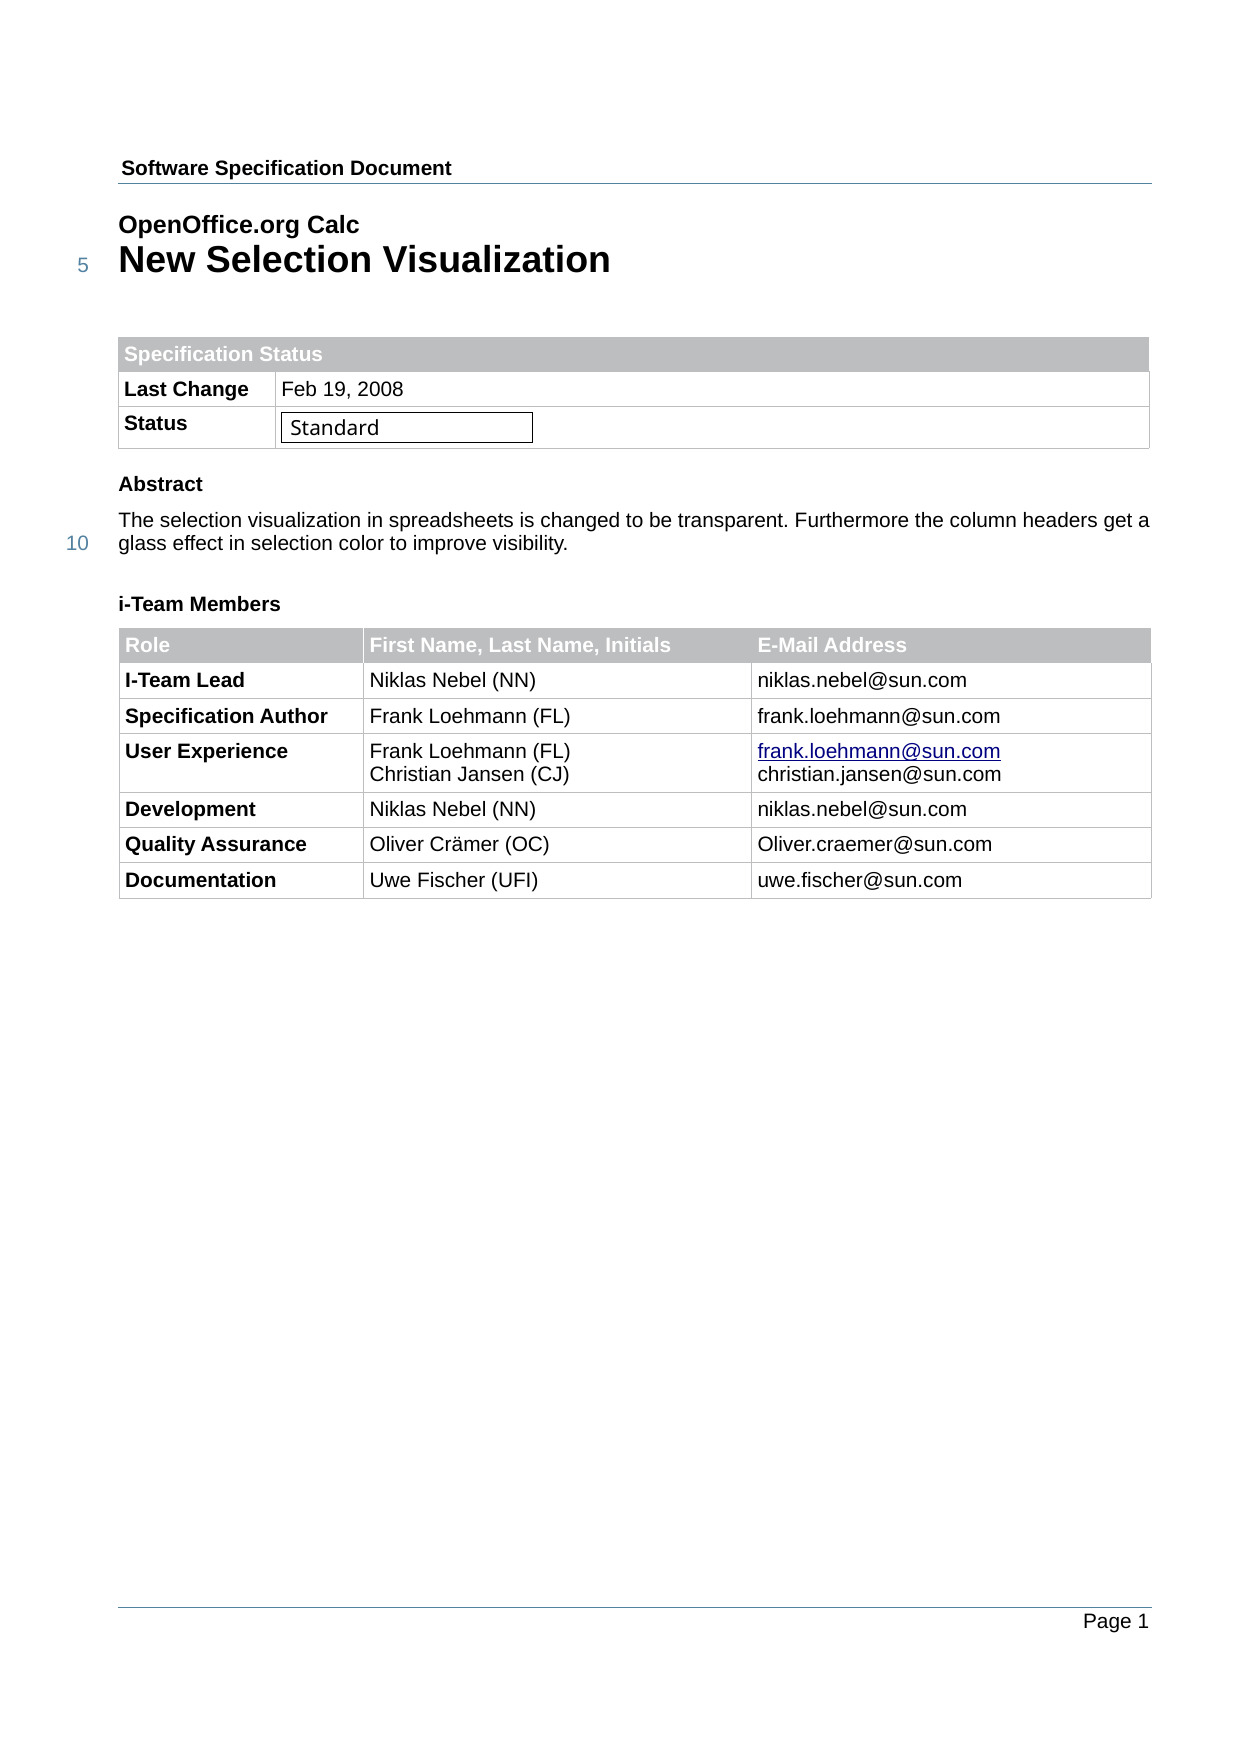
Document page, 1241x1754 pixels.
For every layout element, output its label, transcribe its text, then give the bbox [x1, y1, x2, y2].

table_cell Last Change [119, 372, 275, 406]
text The selection visualization in spreadsheets is changed to be transparent. Furthermore the column headers get a glass effect in selection color to improve visibility. [118, 508, 1152, 555]
table_cell Oliver Crämer (OC) [364, 828, 751, 862]
table_header Role [119, 628, 363, 663]
subtitle i-Team Members [118, 592, 1152, 615]
table_cell Status [119, 407, 275, 447]
table_cell Oliver.craemer@sun.com [752, 828, 1151, 862]
table_cell Specification Author [120, 699, 363, 733]
text New Selection Visualization [118, 239, 1152, 281]
table_cell niklas.nebel@sun.com [752, 663, 1151, 698]
table_cell Frank Loehmann (FL) Christian Jansen (CJ) [364, 734, 751, 792]
table_cell Feb 19, 2008 [276, 372, 1149, 406]
table_cell Quality Assurance [120, 828, 363, 862]
table_cell Niklas Nebel (NN) [364, 663, 751, 698]
table_cell Uwe Fischer (UFI) [364, 863, 751, 897]
table_cell frank.loehmann@sun.com christian.jansen@sun.com [752, 734, 1151, 792]
table_cell Frank Loehmann (FL) [364, 699, 751, 733]
table_header First Name, Last Name, Initials [364, 628, 751, 663]
table_header Specification Status [118, 337, 1149, 371]
table_cell I-Team Lead [120, 663, 363, 698]
text Software Specification Document [118, 154, 1152, 183]
subtitle Abstract [118, 472, 1152, 496]
table_cell niklas.nebel@sun.com [752, 793, 1151, 827]
table_cell User Experience [120, 734, 363, 792]
table_cell PRELIMINARY status is the initial conception of a specification. STANDARD A specification with status Standard is considered to be stable and has the approval of the i-Team. OBSOLETE An Obsolete specification is a specification that has been identified unnecessary. For example due to; technology changes or changes in other standards or specifications. [276, 407, 1149, 447]
table_cell Niklas Nebel (NN) [364, 793, 751, 827]
table_cell uwe.fischer@sun.com [752, 863, 1151, 897]
table_cell frank.loehmann@sun.com [752, 699, 1151, 733]
table_cell Documentation [120, 863, 363, 897]
table_cell Development [120, 793, 363, 827]
text OpenOffice.org Calc [118, 211, 1152, 239]
table_header E-Mail Address [751, 628, 1151, 663]
